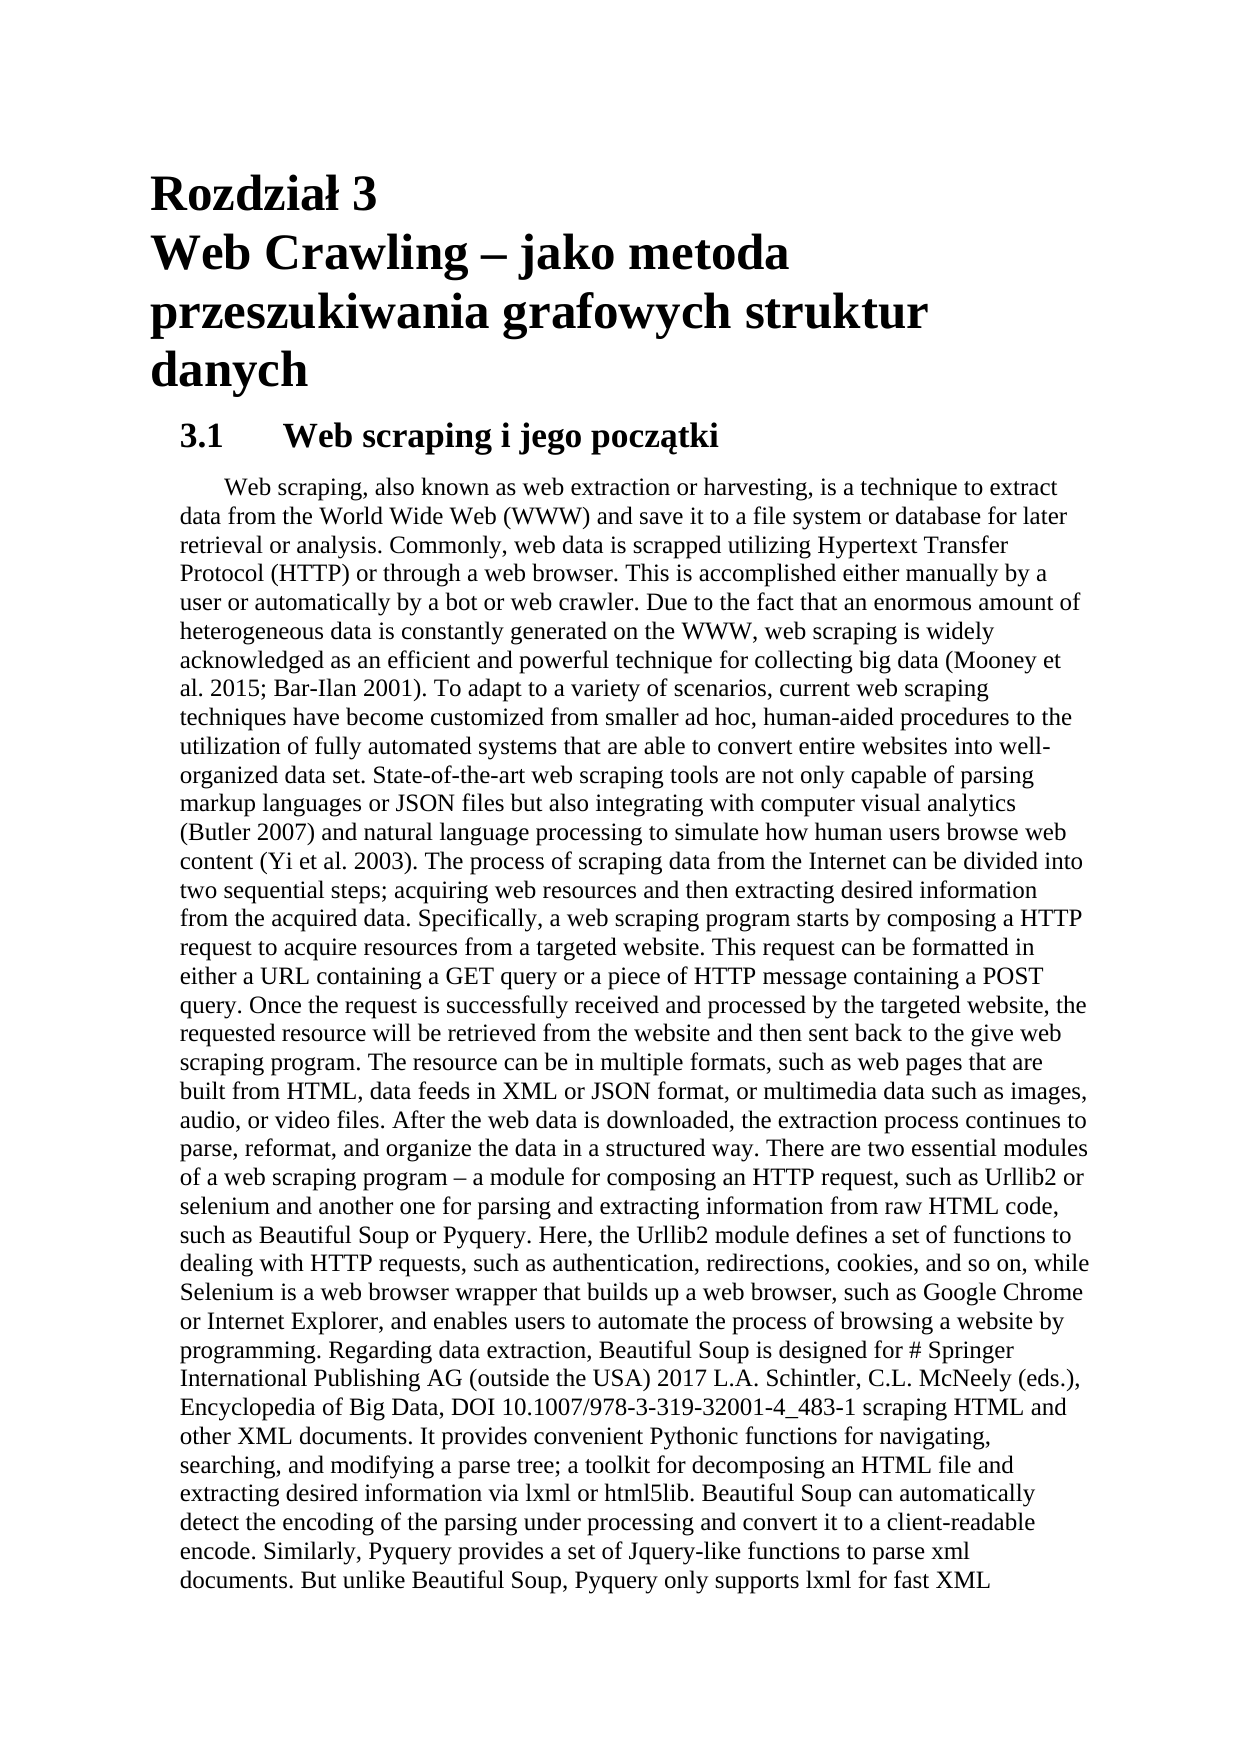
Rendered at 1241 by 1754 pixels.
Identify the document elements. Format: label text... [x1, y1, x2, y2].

subtitle Web scraping i jego początki [179, 415, 1090, 456]
subtitle Rozdział 3 [150, 162, 1090, 221]
text Web Crawling – jako metoda przeszukiwania grafowych struktur danych [150, 222, 1090, 398]
text Web scraping, also known as web extraction or harvesting, is a technique to extract data from the World Wide Web (WWW) and save it to a file system or database for later retrieval or analysis. Commonly, web data is scrapped utilizing Hypertext Transfer Protocol (HTTP) or through a web browser. This is accomplished either manually by a user or automatically by a bot or web crawler. Due to the fact that an enormous amount of heterogeneous data is constantly generated on the WWW, web scraping is widely acknowledged as an efficient and powerful technique for collecting big data (Mooney et al. 2015; Bar-Ilan 2001). To adapt to a variety of scenarios, current web scraping techniques have become customized from smaller ad hoc, human-aided procedures to the utilization of fully automated systems that are able to convert entire websites into well-organized data set. State-of-the-art web scraping tools are not only capable of parsing markup languages or JSON files but also integrating with computer visual analytics (Butler 2007) and natural language processing to simulate how human users browse web content (Yi et al. 2003). The process of scraping data from the Internet can be divided into two sequential steps; acquiring web resources and then extracting desired information from the acquired data. Specifically, a web scraping program starts by composing a HTTP request to acquire resources from a targeted website. This request can be formatted in either a URL containing a GET query or a piece of HTTP message containing a POST query. Once the request is successfully received and processed by the targeted website, the requested resource will be retrieved from the website and then sent back to the give web scraping program. The resource can be in multiple formats, such as web pages that are built from HTML, data feeds in XML or JSON format, or multimedia data such as images, audio, or video files. After the web data is downloaded, the extraction process continues to parse, reformat, and organize the data in a structured way. There are two essential modules of a web scraping program – a module for composing an HTTP request, such as Urllib2 or selenium and another one for parsing and extracting information from raw HTML code, such as Beautiful Soup or Pyquery. Here, the Urllib2 module defines a set of functions to dealing with HTTP requests, such as authentication, redirections, cookies, and so on, while Selenium is a web browser wrapper that builds up a web browser, such as Google Chrome or Internet Explorer, and enables users to automate the process of browsing a website by programming. Regarding data extraction, Beautiful Soup is designed for # Springer International Publishing AG (outside the USA) 2017 L.A. Schintler, C.L. McNeely (eds.), Encyclopedia of Big Data, DOI 10.1007/978-3-319-32001-4_483-1 scraping HTML and other XML documents. It provides convenient Pythonic functions for navigating, searching, and modifying a parse tree; a toolkit for decomposing an HTML file and extracting desired information via lxml or html5lib. Beautiful Soup can automatically detect the encoding of the parsing under processing and convert it to a client-readable encode. Similarly, Pyquery provides a set of Jquery-like functions to parse xml documents. But unlike Beautiful Soup, Pyquery only supports lxml for fast XML [179, 472, 1090, 1593]
